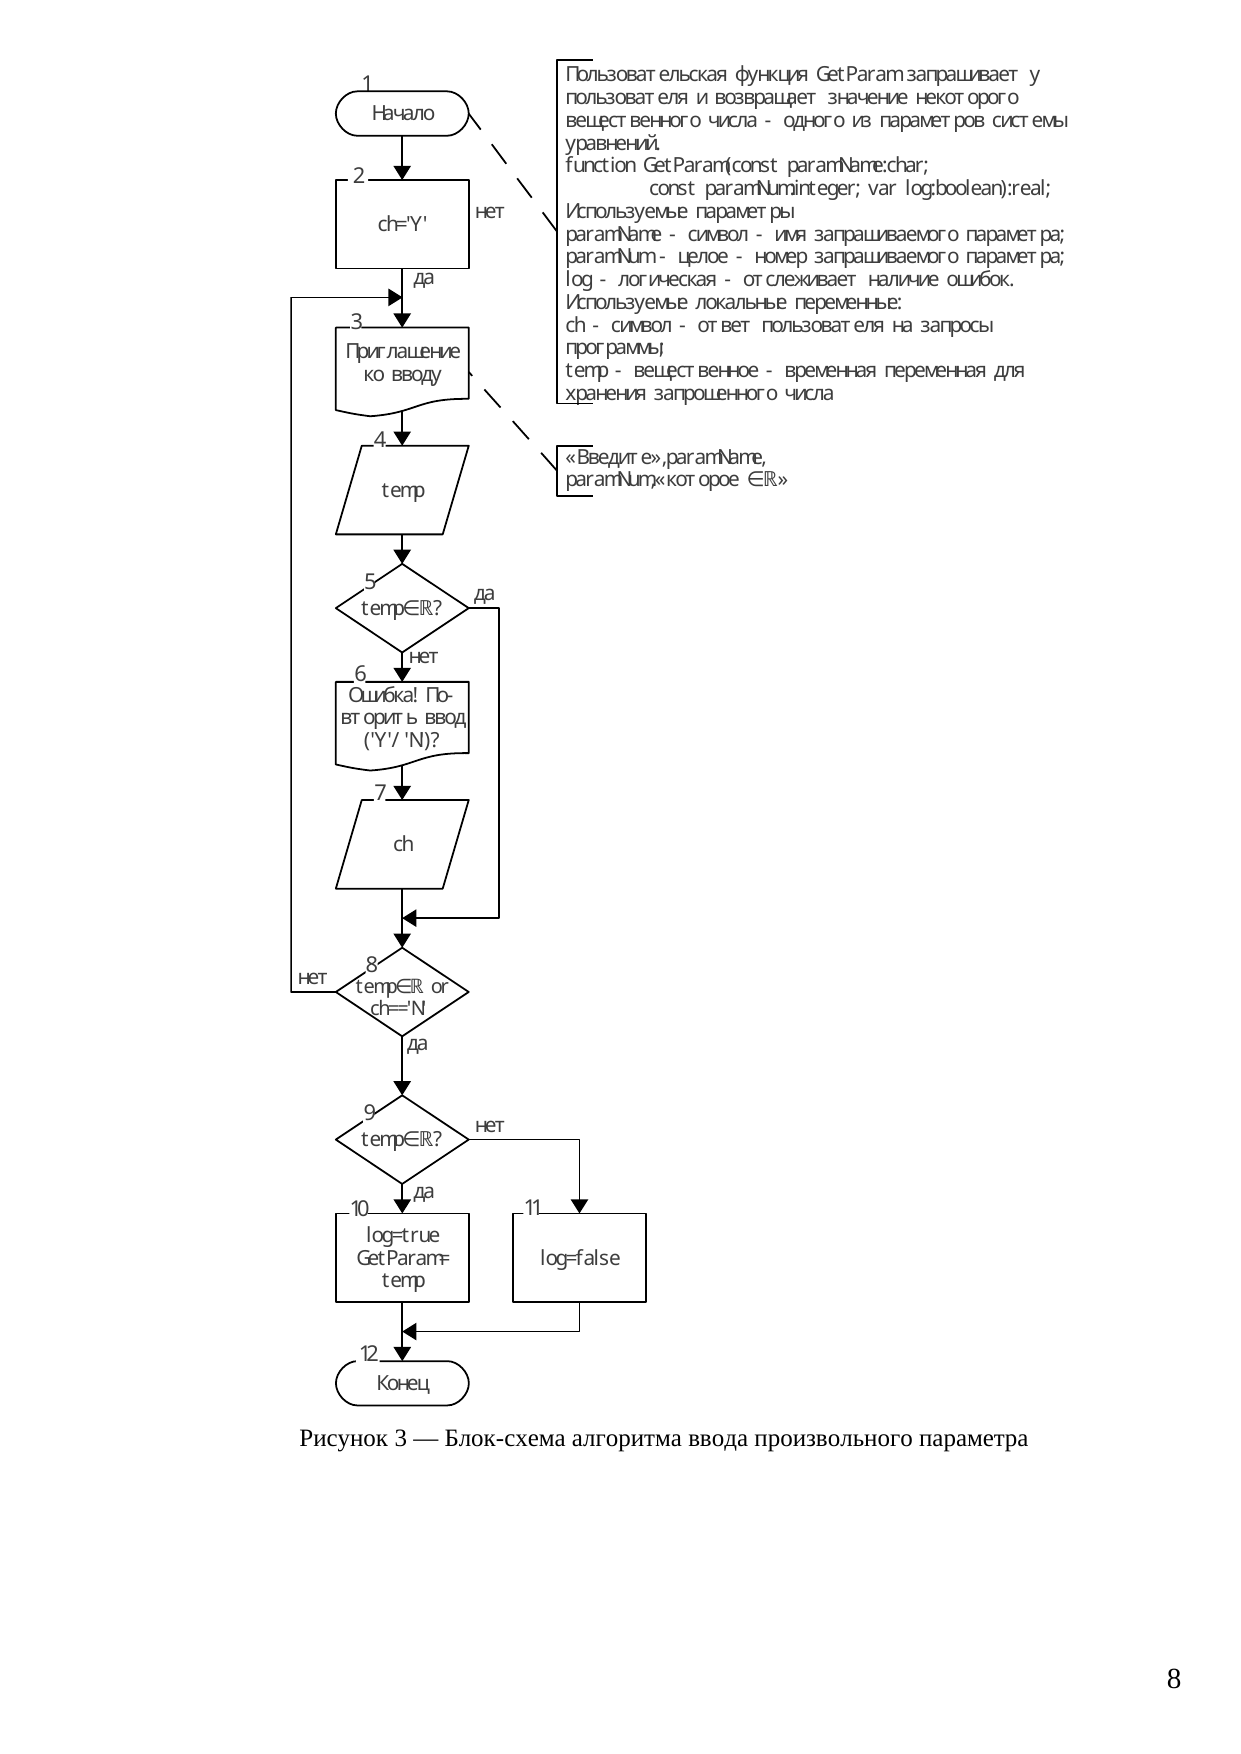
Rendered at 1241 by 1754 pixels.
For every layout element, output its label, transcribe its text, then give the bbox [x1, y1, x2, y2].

text Рисунок 3 — Блок-схема алгоритма ввода произвольного параметра [151, 1423, 1177, 1452]
